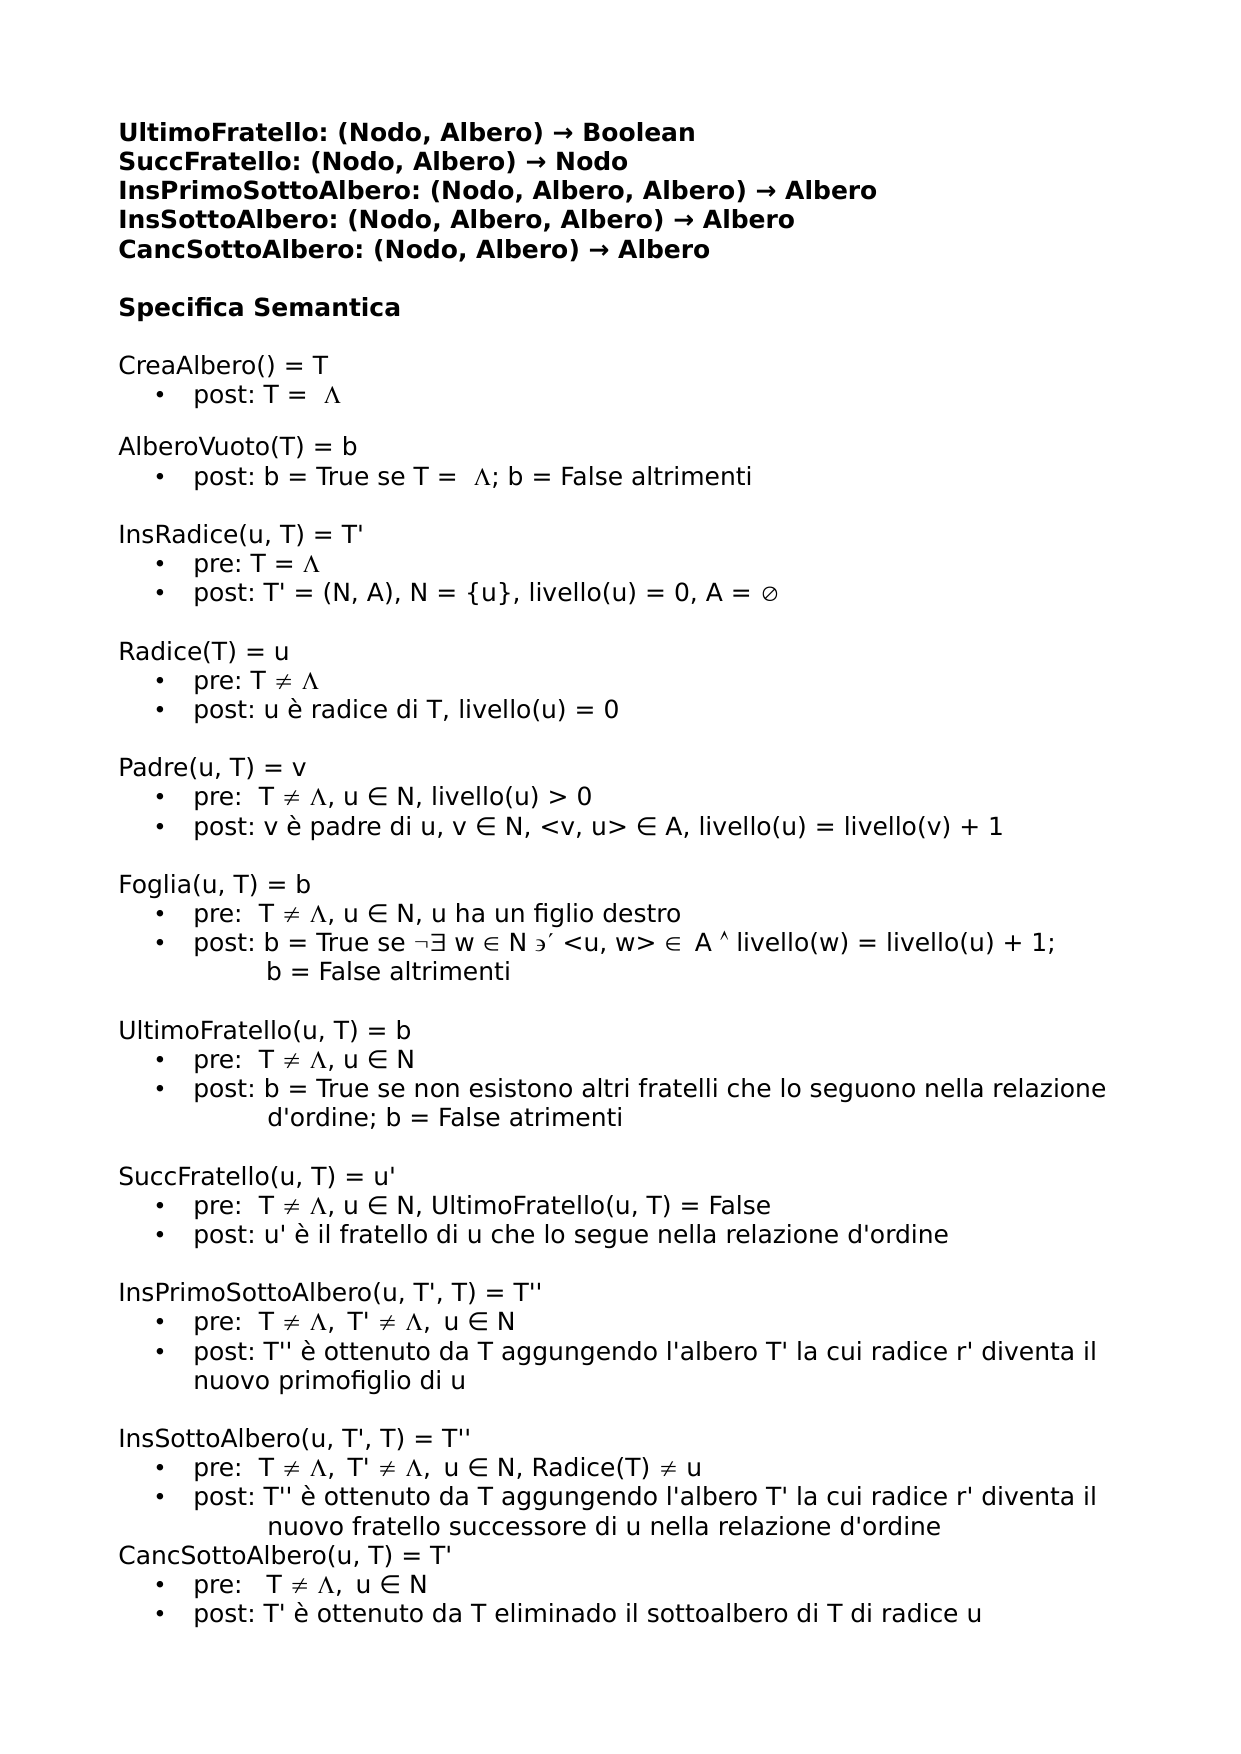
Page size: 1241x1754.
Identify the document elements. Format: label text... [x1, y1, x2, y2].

text SuccFratello: (Nodo, Albero) → Nodo [118, 147, 1122, 176]
list post: b = True se Ø$ w Î N '¢ <u, w> Î A Ù livello(w) = livello(u) + 1; [156, 928, 1122, 957]
list post: T = L [156, 381, 1122, 410]
text CancSottoAlbero: (Nodo, Albero) → Albero [118, 235, 1122, 264]
text Foglia(u, T) = b [118, 870, 1122, 899]
text UltimoFratello: (Nodo, Albero) → Boolean [118, 118, 1122, 147]
list post: T'' è ottenuto da T aggungendo l'albero T' la cui radice r' diventa il nuovo fratello successore di u nella relazione d'ordine [156, 1482, 1122, 1541]
list post: v è padre di u, v ∈ N, <v, u> ∈ A, livello(u) = livello(v) + 1 [156, 812, 1122, 841]
list pre: T ¹ L, u ∈ N, UltimoFratello(u, T) = False [156, 1191, 1122, 1220]
list post: T'' è ottenuto da T aggungendo l'albero T' la cui radice r' diventa il nuovo primofiglio di u [156, 1337, 1122, 1395]
text InsSottoAlbero: (Nodo, Albero, Albero) → Albero [118, 206, 1122, 235]
list pre: T ¹ L, u ∈ N, livello(u) > 0 [156, 782, 1122, 812]
text Radice(T) = u [118, 637, 1122, 666]
text Padre(u, T) = v [118, 753, 1122, 782]
text CreaAlbero() = T [118, 351, 1122, 381]
list pre: T ¹ L, u ∈ N [156, 1045, 1122, 1074]
text Specifica Semantica [118, 293, 1122, 322]
list post: u è radice di T, livello(u) = 0 [156, 695, 1122, 724]
list pre: T = L [156, 549, 1122, 578]
text AlberoVuoto(T) = b [118, 432, 1122, 462]
list pre: T ¹ L [156, 666, 1122, 695]
list post: b = True se non esistono altri fratelli che lo seguono nella relazione d'ordine; b = False atrimenti [156, 1074, 1122, 1132]
list pre: T ¹ L, T' ¹ L, u ∈ N, Radice(T) ¹ u [156, 1453, 1122, 1482]
text SuccFratello(u, T) = u' [118, 1162, 1122, 1191]
text InsSottoAlbero(u, T', T) = T'' [118, 1424, 1122, 1453]
list post: u' è il fratello di u che lo segue nella relazione d'ordine [156, 1220, 1122, 1249]
list post: T' = (N, A), N = {u}, livello(u) = 0, A = Æ [156, 578, 1122, 607]
text b = False altrimenti [266, 957, 1122, 987]
text CancSottoAlbero(u, T) = T' [118, 1541, 1122, 1570]
text UltimoFratello(u, T) = b [118, 1016, 1122, 1045]
text InsPrimoSottoAlbero(u, T', T) = T'' [118, 1278, 1122, 1307]
text InsRadice(u, T) = T' [118, 520, 1122, 549]
text InsPrimoSottoAlbero: (Nodo, Albero, Albero) → Albero [118, 176, 1122, 206]
list post: T' è ottenuto da T eliminado il sottoalbero di T di radice u [156, 1599, 1122, 1628]
list pre: T ¹ L, T' ¹ L, u ∈ N [156, 1307, 1122, 1337]
list post: b = True se T = L; b = False altrimenti [156, 462, 1122, 491]
list pre: T ¹ L, u ∈ N, u ha un figlio destro [156, 899, 1122, 928]
list pre: T ¹ L, u ∈ N [156, 1570, 1122, 1599]
